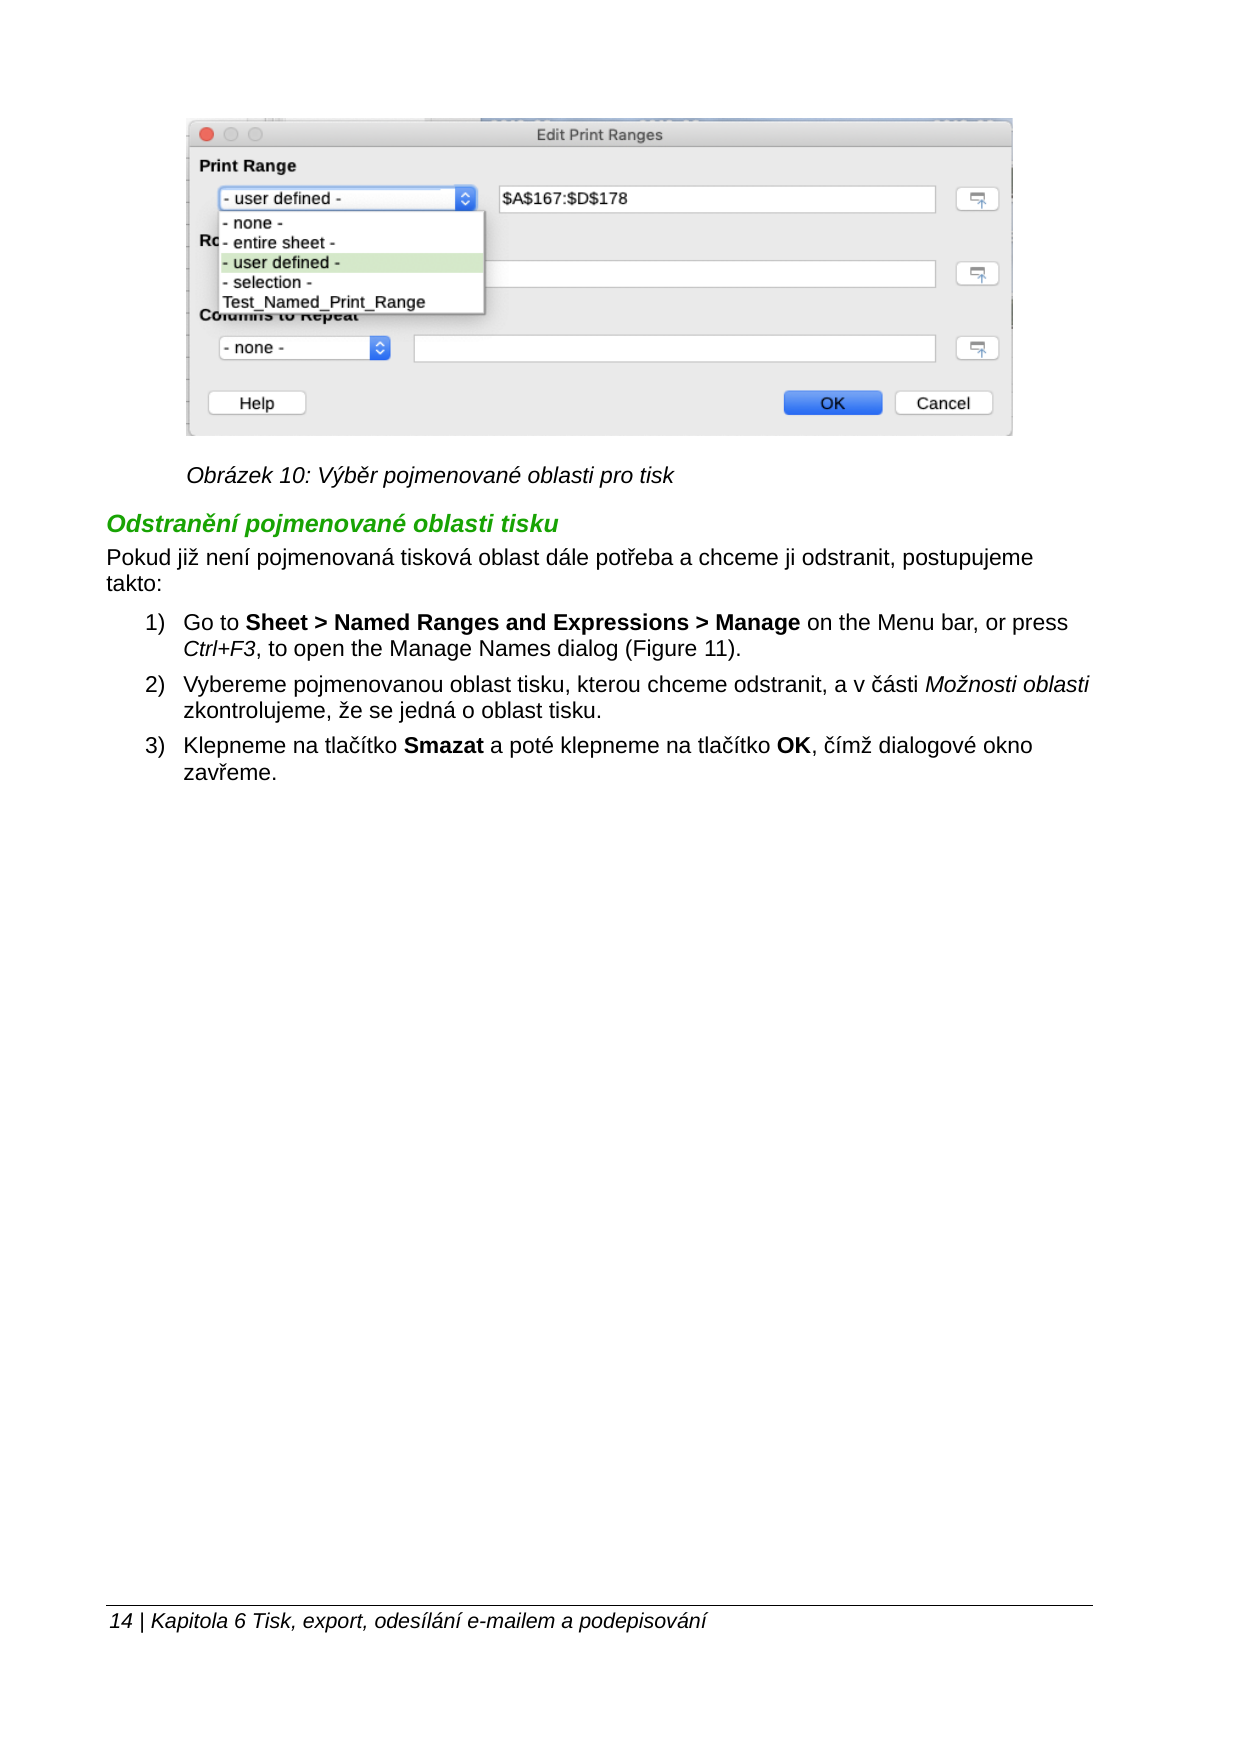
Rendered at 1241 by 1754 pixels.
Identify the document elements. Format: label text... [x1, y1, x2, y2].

list Klepneme na tlačítko Smazat a poté klepneme na tlačítko OK, čímž dialogové okno zavřeme. [165, 732, 1093, 785]
subtitle Odstranění pojmenované oblasti tisku [106, 509, 1093, 538]
picture [186, 118, 1013, 436]
list Vybereme pojmenovanou oblast tisku, kterou chceme odstranit, a v části Možnosti oblasti zkontrolujeme, že se jedná o oblast tisku. [165, 671, 1093, 723]
text Obrázek 10: Výběr pojmenované oblasti pro tisk [186, 436, 1013, 488]
list Go to Sheet > Named Ranges and Expressions > Manage on the Menu bar, or press Ctrl+F3, to open the Manage Names dialog (Figure 11). [165, 609, 1093, 662]
text Pokud již není pojmenovaná tisková oblast dále potřeba a chceme ji odstranit, postupujeme takto: [106, 544, 1093, 597]
